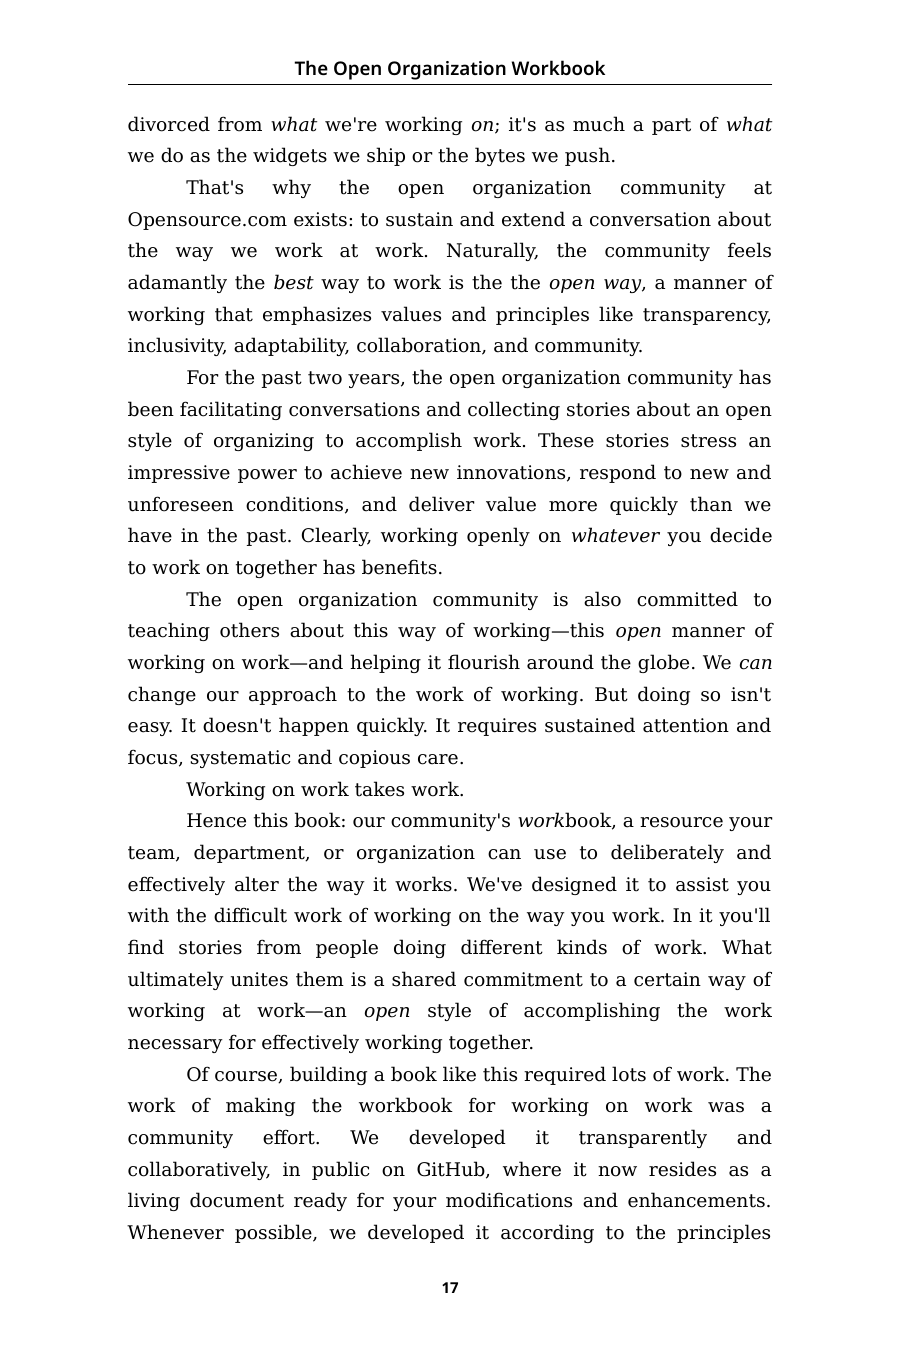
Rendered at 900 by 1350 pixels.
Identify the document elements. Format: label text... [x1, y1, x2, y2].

text For the past two years, the open organization community has been facilitating conversations and collecting stories about an open style of organizing to accomplish work. These stories stress an impressive power to achieve new innovations, respond to new and unforeseen conditions, and deliver value more quickly than we have in the past. Clearly, working openly on whatever you decide to work on together has benefits. [127, 367, 772, 579]
text That's why the open organization community at Opensource.com exists: to sustain and extend a conversation about the way we work at work. Naturally, the community feels adamantly the best way to work is the the open way, a manner of working that emphasizes values and principles like transparency, inclusivity, adaptability, collaboration, and community. [127, 177, 772, 357]
text Of course, building a book like this required lots of work. The work of making the workbook for working on work was a community effort. We developed it transparently and collaboratively, in public on GitHub, where it now resides as a living document ready for your modifications and enhancements. Whenever possible, we developed it according to the principles [127, 1064, 772, 1244]
text The open organization community is also committed to teaching others about this way of working—this open manner of working on work—and helping it flourish around the globe. We can change our approach to the work of working. But doing so isn't easy. It doesn't happen quickly. It requires sustained attention and focus, systematic and copious care. [127, 589, 772, 769]
text divorced from what we're working on; it's as much a part of what we do as the widgets we ship or the bytes we push. [127, 114, 772, 167]
text Hence this book: our community's workbook, a resource your team, department, or organization can use to deliberately and effectively alter the way it works. We've designed it to assist you with the difficult work of working on the way you work. In it you'll find stories from people doing different kinds of work. What ultimately unites them is a shared commitment to a certain way of working at work—an open style of accomplishing the work necessary for effectively working together. [127, 811, 772, 1054]
text Working on work takes work. [127, 779, 772, 801]
